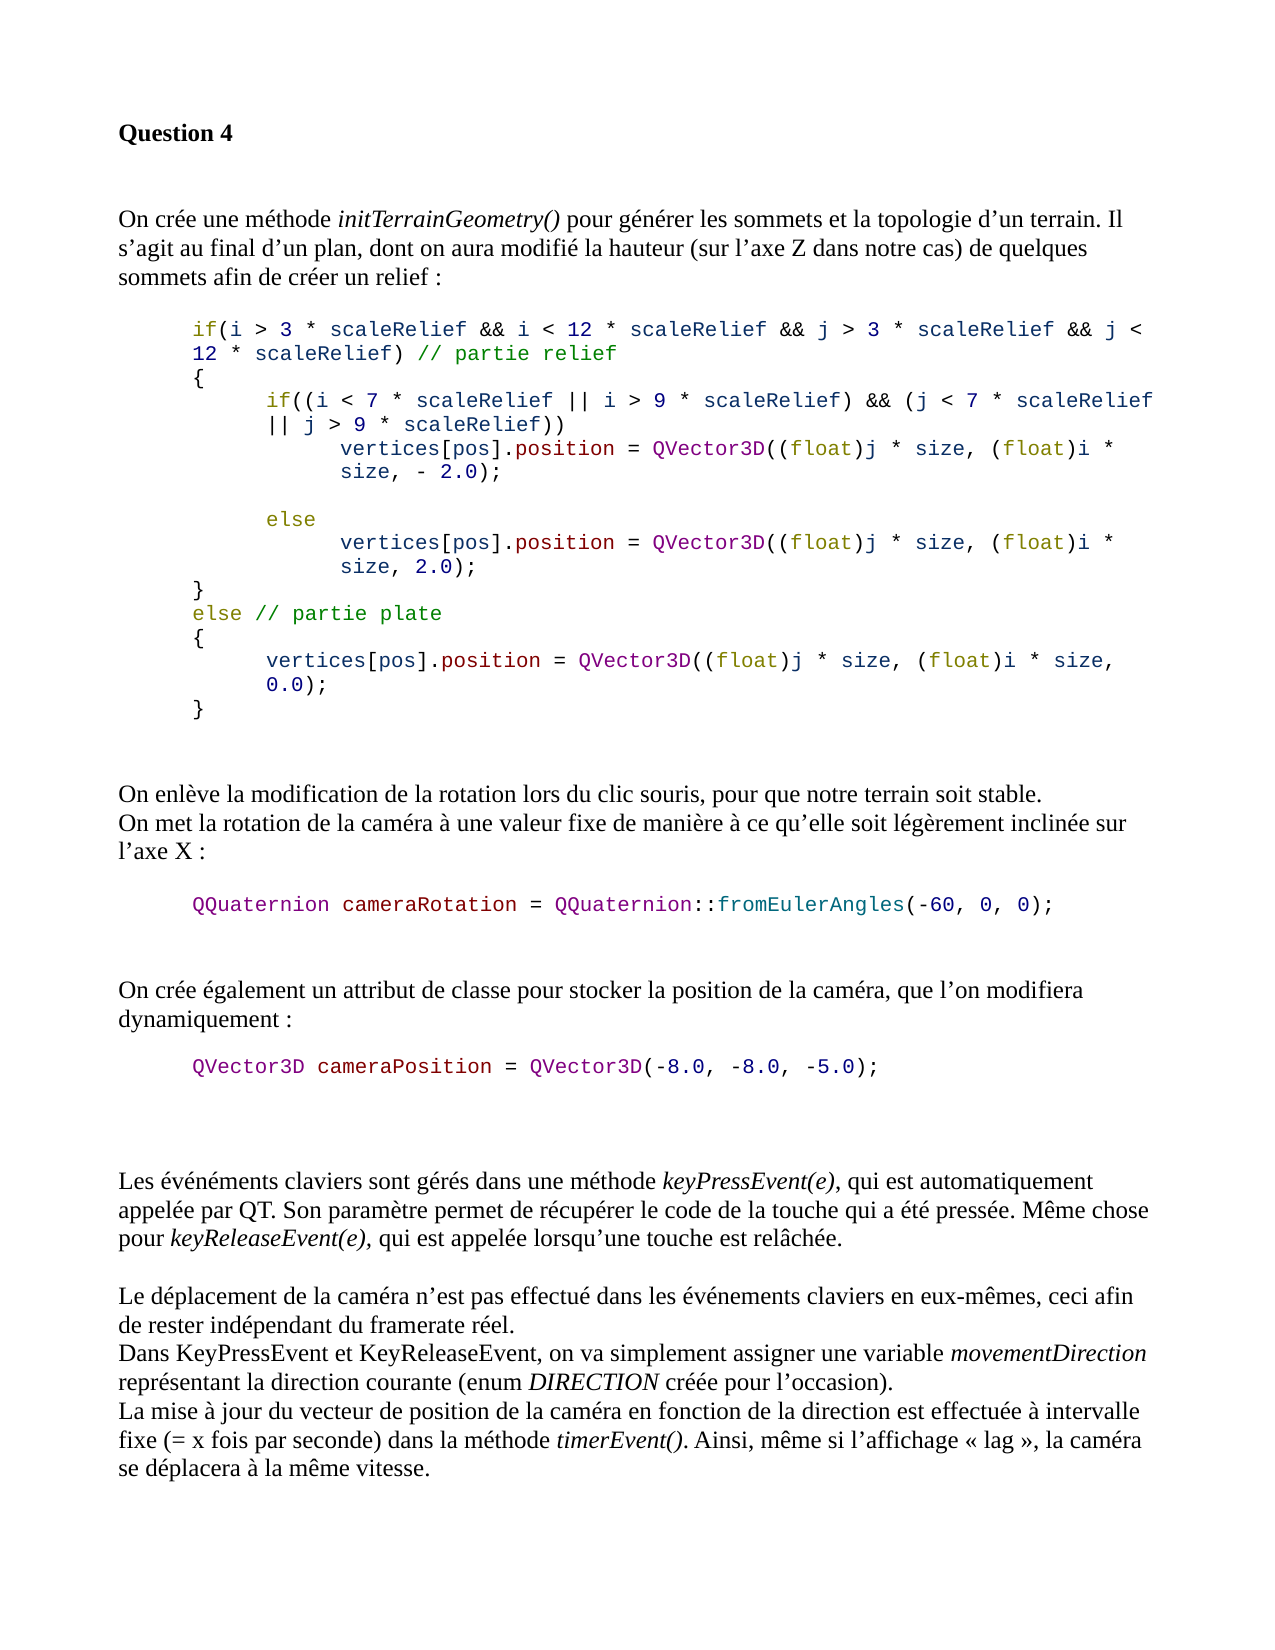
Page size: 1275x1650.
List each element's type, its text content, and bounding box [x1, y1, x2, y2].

text } [118, 698, 1157, 721]
text else // partie plate [118, 603, 1157, 627]
text QQuaternion cameraRotation = QQuaternion::fromEulerAngles(-60, 0, 0); [118, 894, 1157, 917]
text Question 4 [118, 118, 1157, 147]
text { [118, 367, 1157, 390]
text Dans KeyPressEvent et KeyReleaseEvent, on va simplement assigner une variable movementDirection représentant la direction courante (enum DIRECTION créée pour l’occasion). [118, 1338, 1157, 1396]
text On crée également un attribut de classe pour stocker la position de la caméra, que l’on modifiera dynamiquement : [118, 975, 1157, 1032]
text } [118, 579, 1157, 603]
text else [118, 508, 1157, 532]
text if(i > 3 * scaleRelief && i < 12 * scaleRelief && j > 3 * scaleRelief && j < 12 * scaleRelief) // partie relief [118, 319, 1157, 367]
text La mise à jour du vecteur de position de la caméra en fonction de la direction est effectuée à intervalle fixe (= x fois par seconde) dans la méthode timerEvent(). Ainsi, même si l’affichage « lag », la caméra se déplacera à la même vitesse. [118, 1396, 1157, 1482]
text vertices[pos].position = QVector3D((float)j * size, (float)i * size, - 2.0); [118, 438, 1157, 485]
text On met la rotation de la caméra à une valeur fixe de manière à ce qu’elle soit légèrement inclinée sur l’axe X : [118, 808, 1157, 865]
text { [118, 627, 1157, 650]
text vertices[pos].position = QVector3D((float)j * size, (float)i * size, 0.0); [118, 650, 1157, 698]
text Les événéments claviers sont gérés dans une méthode keyPressEvent(e), qui est automatiquement appelée par QT. Son paramètre permet de récupérer le code de la touche qui a été pressée. Même chose pour keyReleaseEvent(e), qui est appelée lorsqu’une touche est relâchée. [118, 1166, 1157, 1252]
text On enlève la modification de la rotation lors du clic souris, pour que notre terrain soit stable. [118, 779, 1157, 808]
text if((i < 7 * scaleRelief || i > 9 * scaleRelief) && (j < 7 * scaleRelief || j > 9 * scaleRelief)) [118, 390, 1157, 438]
text vertices[pos].position = QVector3D((float)j * size, (float)i * size, 2.0); [118, 532, 1157, 579]
text On crée une méthode initTerrainGeometry() pour générer les sommets et la topologie d’un terrain. Il s’agit au final d’un plan, dont on aura modifié la hauteur (sur l’axe Z dans notre cas) de quelques sommets afin de créer un relief : [118, 204, 1157, 291]
text Le déplacement de la caméra n’est pas effectué dans les événements claviers en eux-mêmes, ceci afin de rester indépendant du framerate réel. [118, 1281, 1157, 1338]
text QVector3D cameraPosition = QVector3D(-8.0, -8.0, -5.0); [118, 1056, 1157, 1080]
